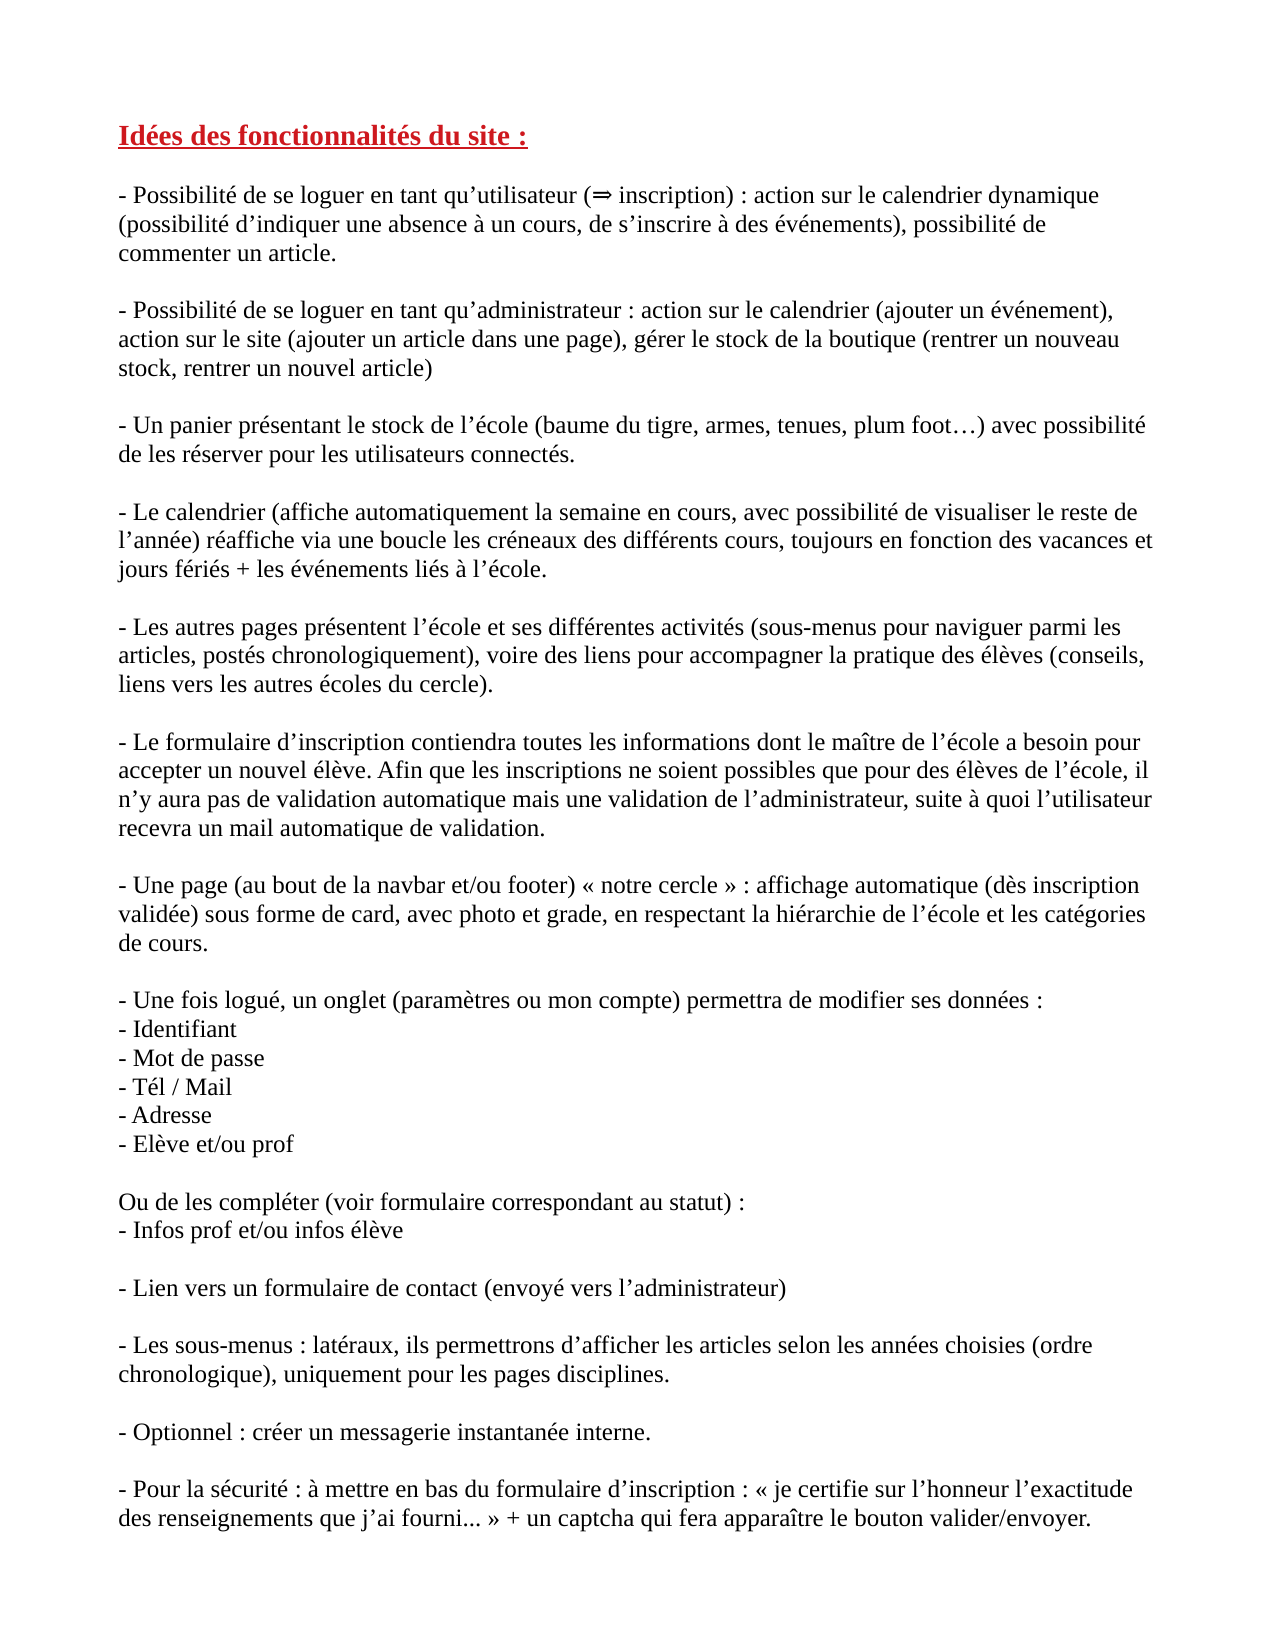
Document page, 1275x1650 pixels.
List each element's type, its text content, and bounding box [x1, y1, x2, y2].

text - Le calendrier (affiche automatiquement la semaine en cours, avec possibilité de visualiser le reste de l’année) réaffiche via une boucle les créneaux des différents cours, toujours en fonction des vacances et jours fériés + les événements liés à l’école. [118, 497, 1157, 583]
text - Infos prof et/ou infos élève [118, 1215, 1157, 1244]
text Idées des fonctionnalités du site : [118, 118, 1157, 152]
text - Elève et/ou prof [118, 1129, 1157, 1158]
text - Une fois logué, un onglet (paramètres ou mon compte) permettra de modifier ses données : [118, 985, 1157, 1014]
text - Tél / Mail [118, 1072, 1157, 1100]
text - Optionnel : créer un messagerie instantanée interne. [118, 1417, 1157, 1445]
text - Possibilité de se loguer en tant qu’utilisateur (⇒ inscription) : action sur le calendrier dynamique (possibilité d’indiquer une absence à un cours, de s’inscrire à des événements), possibilité de commenter un article. [118, 180, 1157, 267]
text - Le formulaire d’inscription contiendra toutes les informations dont le maître de l’école a besoin pour accepter un nouvel élève. Afin que les inscriptions ne soient possibles que pour des élèves de l’école, il n’y aura pas de validation automatique mais une validation de l’administrateur, suite à quoi l’utilisateur recevra un mail automatique de validation. [118, 727, 1157, 842]
text - Les autres pages présentent l’école et ses différentes activités (sous-menus pour naviguer parmi les articles, postés chronologiquement), voire des liens pour accompagner la pratique des élèves (conseils, liens vers les autres écoles du cercle). [118, 612, 1157, 698]
text - Pour la sécurité : à mettre en bas du formulaire d’inscription : « je certifie sur l’honneur l’exactitude des renseignements que j’ai fourni... » + un captcha qui fera apparaître le bouton valider/envoyer. [118, 1474, 1157, 1532]
text - Un panier présentant le stock de l’école (baume du tigre, armes, tenues, plum foot…) avec possibilité de les réserver pour les utilisateurs connectés. [118, 410, 1157, 468]
text - Mot de passe [118, 1043, 1157, 1072]
text - Possibilité de se loguer en tant qu’administrateur : action sur le calendrier (ajouter un événement), action sur le site (ajouter un article dans une page), gérer le stock de la boutique (rentrer un nouveau stock, rentrer un nouvel article) [118, 295, 1157, 382]
text - Identifiant [118, 1014, 1157, 1043]
text Ou de les compléter (voir formulaire correspondant au statut) : [118, 1187, 1157, 1215]
text - Adresse [118, 1100, 1157, 1129]
text - Lien vers un formulaire de contact (envoyé vers l’administrateur) [118, 1273, 1157, 1302]
text - Les sous-menus : latéraux, ils permettrons d’afficher les articles selon les années choisies (ordre chronologique), uniquement pour les pages disciplines. [118, 1330, 1157, 1388]
text - Une page (au bout de la navbar et/ou footer) « notre cercle » : affichage automatique (dès inscription validée) sous forme de card, avec photo et grade, en respectant la hiérarchie de l’école et les catégories de cours. [118, 870, 1157, 957]
